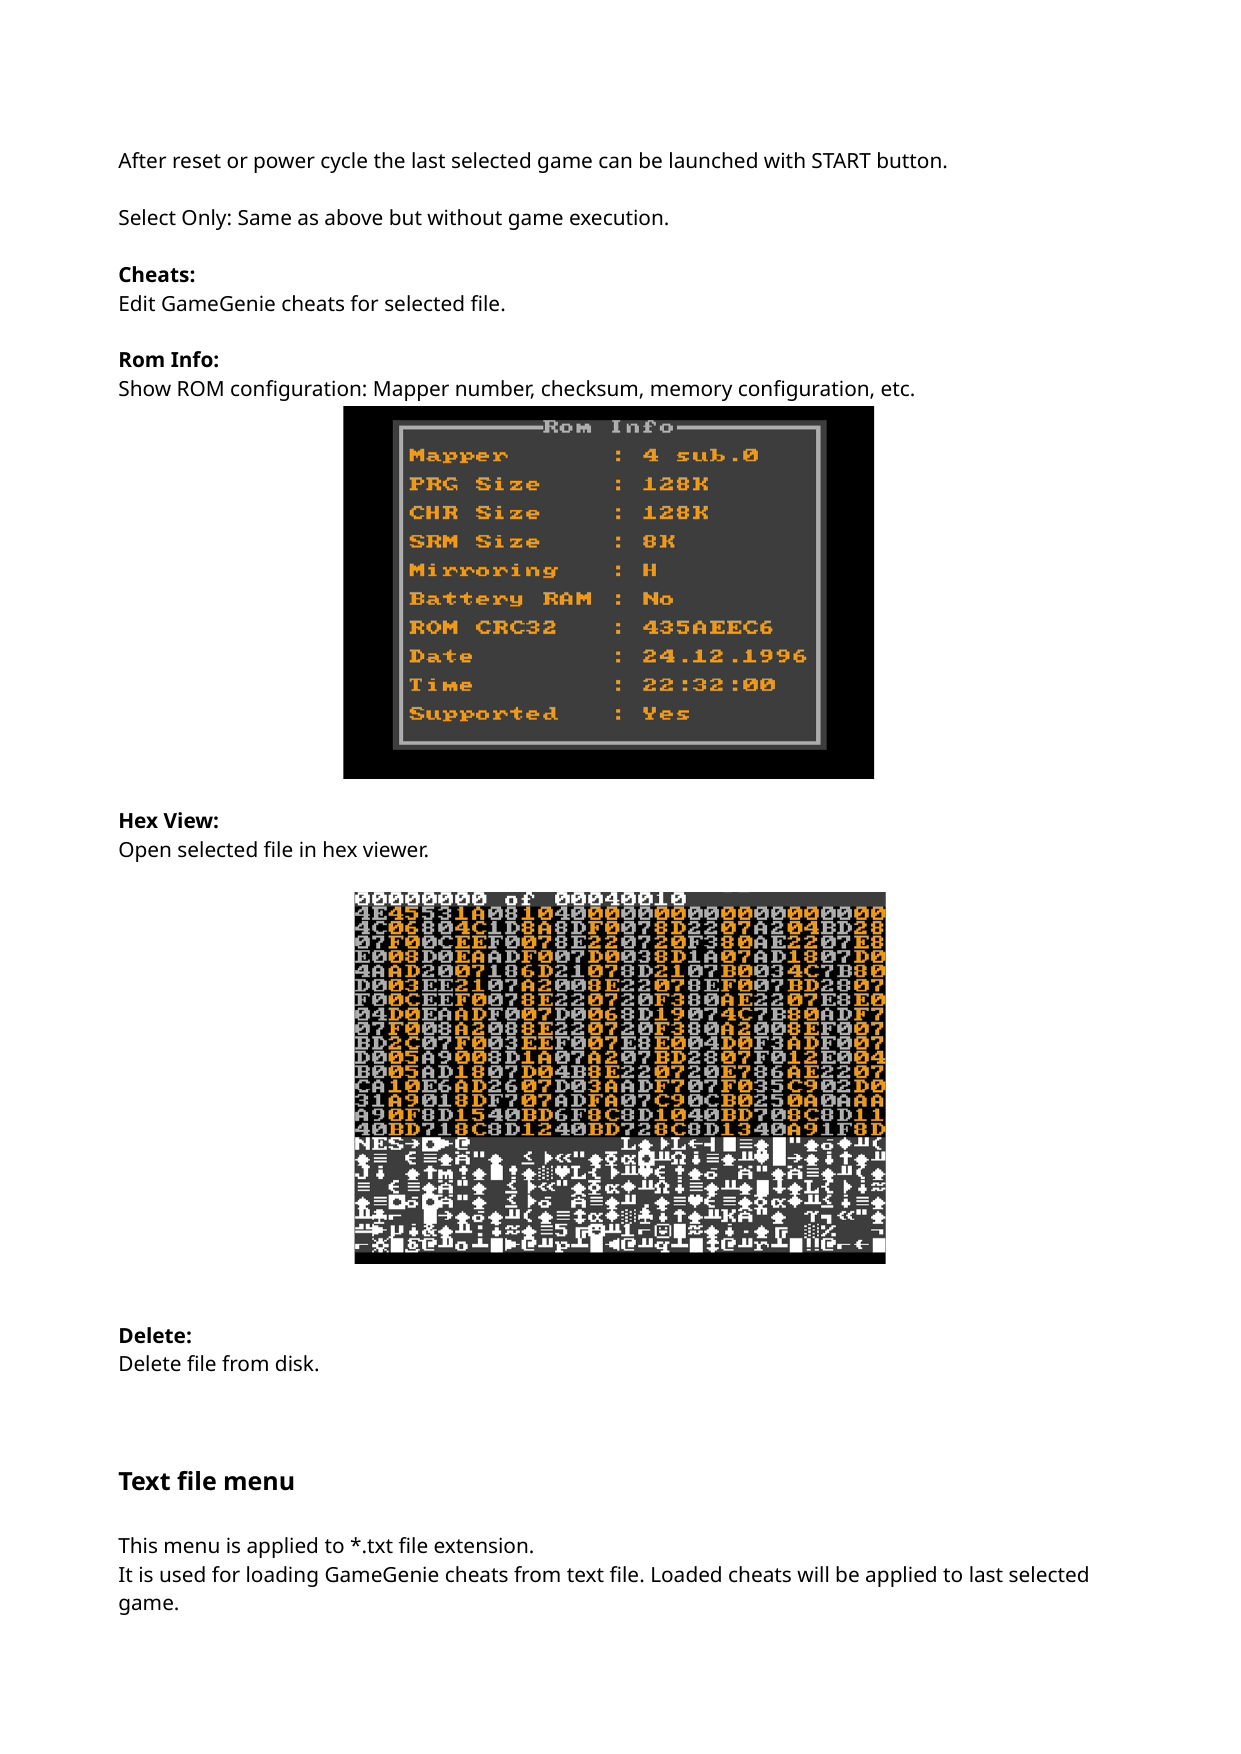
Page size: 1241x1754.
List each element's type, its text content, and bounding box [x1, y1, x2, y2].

text Show ROM configuration: Mapper number, checksum, memory configuration, etc. [118, 374, 1122, 402]
text Hex View: [118, 807, 1122, 835]
text It is used for loading GameGenie cheats from text file. Loaded cheats will be applied to last selected game. [118, 1560, 1122, 1617]
text Cheats: [118, 260, 1122, 289]
picture [343, 406, 875, 779]
text Rom Info: [118, 346, 1122, 374]
text Delete: [118, 1321, 1122, 1349]
picture [354, 892, 886, 1264]
text After reset or power cycle the last selected game can be launched with START button. [118, 147, 1122, 175]
text Delete file from disk. [118, 1349, 1122, 1378]
text Edit GameGenie cheats for selected file. [118, 289, 1122, 317]
text This menu is applied to *.txt file extension. [118, 1531, 1122, 1560]
text Select Only: Same as above but without game execution. [118, 203, 1122, 232]
text Open selected file in hex viewer. [118, 835, 1122, 863]
text Text file menu [118, 1463, 1122, 1497]
